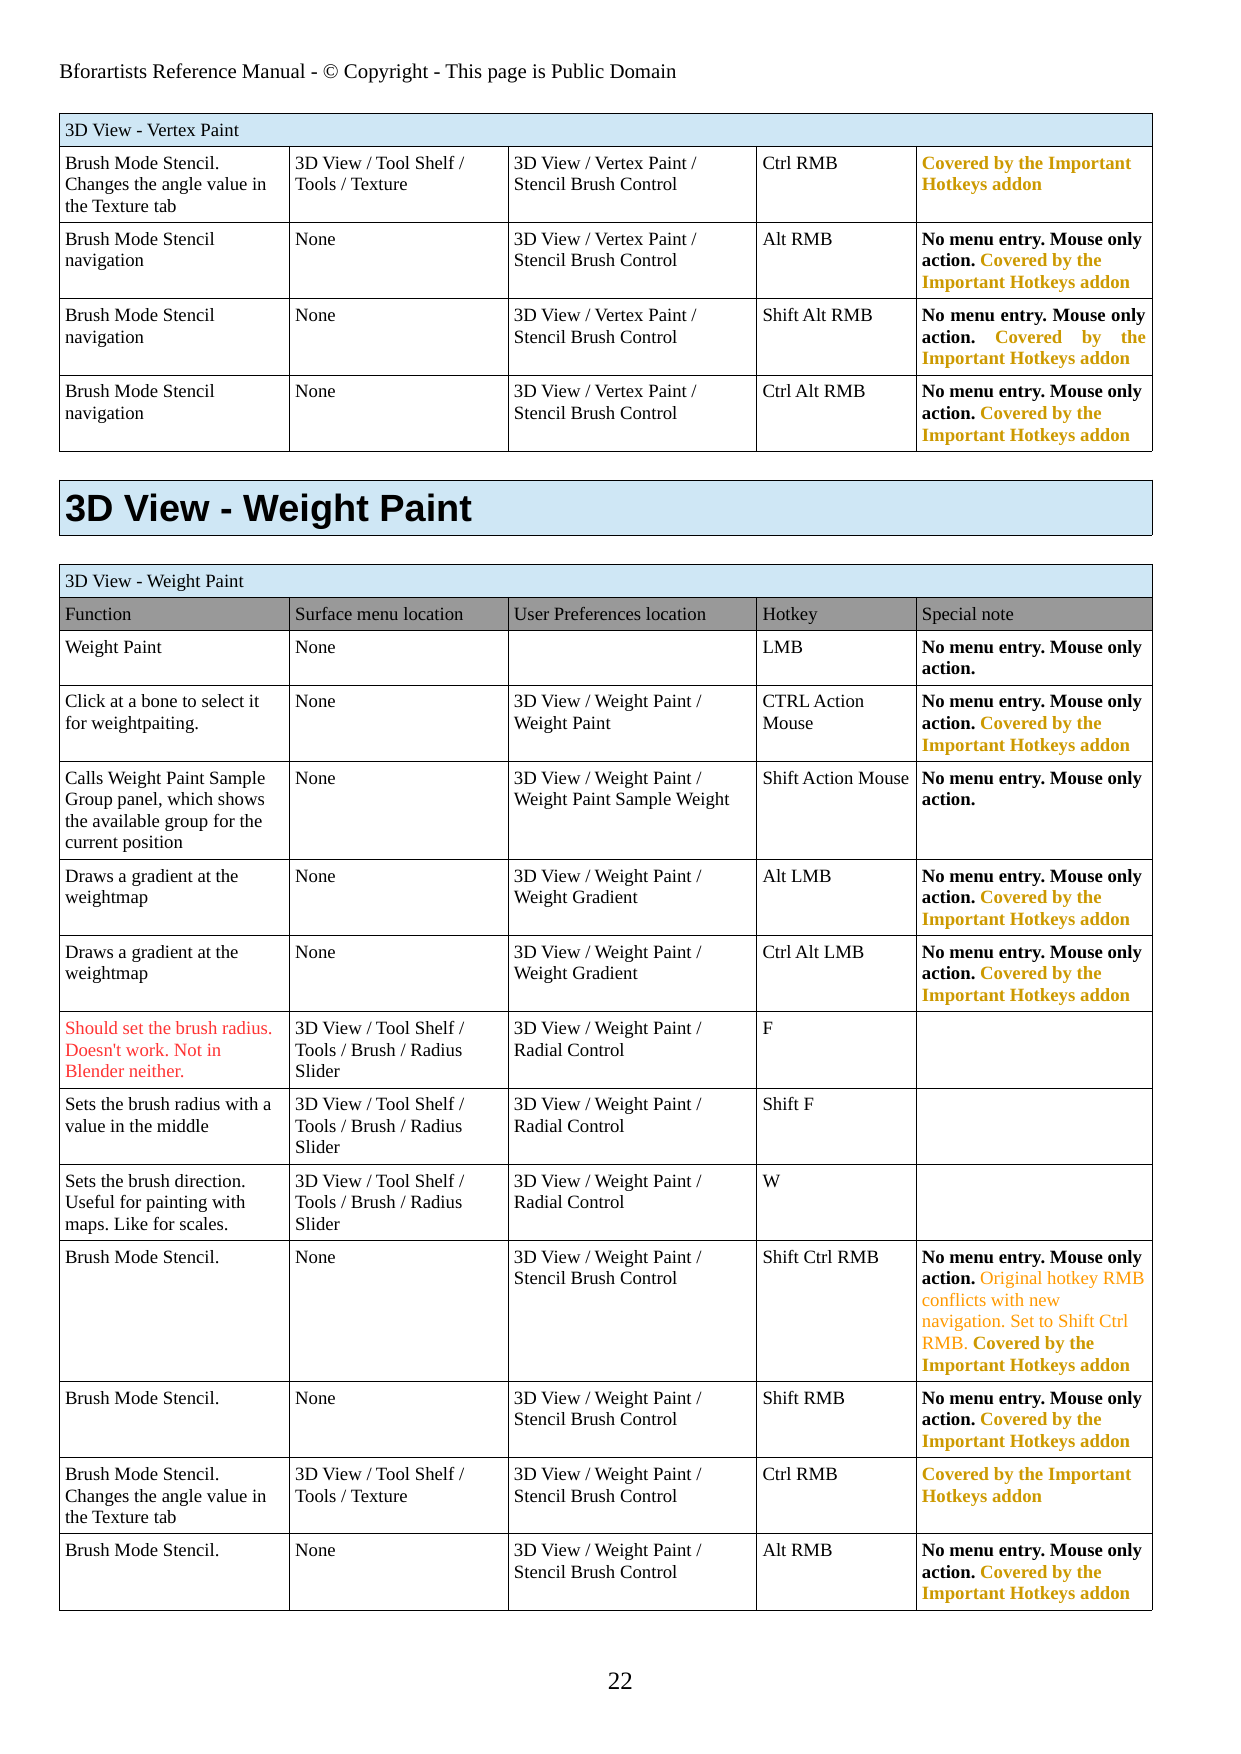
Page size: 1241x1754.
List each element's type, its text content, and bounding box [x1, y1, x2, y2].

table_cell Ctrl RMB [757, 1458, 916, 1533]
table_cell Alt RMB [757, 223, 916, 298]
table_cell Brush Mode Stencil. Changes the angle value in the Texture tab [60, 1458, 289, 1533]
table_cell None [290, 1534, 508, 1609]
table_cell No menu entry. Mouse only action. Covered by the Important Hotkeys addon [917, 936, 1152, 1011]
table_header 3D View - Weight Paint [60, 565, 1152, 597]
table_cell Brush Mode Stencil navigation [60, 223, 289, 298]
table_cell None [290, 686, 508, 761]
table_cell 3D View / Weight Paint / Stencil Brush Control [509, 1382, 756, 1457]
table_cell [917, 1089, 1152, 1164]
table_header 3D View - Vertex Paint [60, 114, 1152, 146]
table_cell User Preferences location [509, 598, 756, 630]
table_cell None [290, 860, 508, 935]
table_cell None [290, 936, 508, 1011]
table_cell Calls Weight Paint Sample Group panel, which shows the available group for the current position [60, 762, 289, 859]
table_cell None [290, 631, 508, 684]
table_cell No menu entry. Mouse only action. Covered by the Important Hotkeys addon [917, 1382, 1152, 1457]
table_cell CTRL Action Mouse [757, 686, 916, 761]
table_cell Draws a gradient at the weightmap [60, 936, 289, 1011]
table_cell W [757, 1165, 916, 1240]
table_cell No menu entry. Mouse only action. Covered by the Important Hotkeys addon [917, 1534, 1152, 1609]
table_cell Brush Mode Stencil navigation [60, 376, 289, 451]
table_cell Covered by the Important Hotkeys addon [917, 147, 1152, 222]
table_cell No menu entry. Mouse only action. Covered by the Important Hotkeys addon [917, 299, 1152, 374]
table_cell No menu entry. Mouse only action. [917, 762, 1152, 859]
table_cell [917, 1012, 1152, 1087]
table_cell Brush Mode Stencil. [60, 1382, 289, 1457]
table_cell Brush Mode Stencil. [60, 1241, 289, 1381]
table_cell No menu entry. Mouse only action. Covered by the Important Hotkeys addon [917, 376, 1152, 451]
table_cell 3D View / Tool Shelf / Tools / Brush / Radius Slider [290, 1165, 508, 1240]
table_cell No menu entry. Mouse only action. Covered by the Important Hotkeys addon [917, 223, 1152, 298]
table_cell 3D View / Tool Shelf / Tools / Texture [290, 1458, 508, 1533]
table_cell 3D View / Tool Shelf / Tools / Brush / Radius Slider [290, 1089, 508, 1164]
table_cell No menu entry. Mouse only action. Covered by the Important Hotkeys addon [917, 686, 1152, 761]
table_cell 3D View / Weight Paint / Weight Paint [509, 686, 756, 761]
table_cell No menu entry. Mouse only action. [917, 631, 1152, 684]
table_cell 3D View / Weight Paint / Weight Paint Sample Weight [509, 762, 756, 859]
table_cell 3D View / Weight Paint / Radial Control [509, 1165, 756, 1240]
table_cell Sets the brush radius with a value in the middle [60, 1089, 289, 1164]
table_cell Ctrl Alt LMB [757, 936, 916, 1011]
table_cell Shift F [757, 1089, 916, 1164]
table_cell 3D View / Weight Paint / Radial Control [509, 1089, 756, 1164]
table_cell Shift Ctrl RMB [757, 1241, 916, 1381]
table_cell Special note [917, 598, 1152, 630]
table_cell None [290, 376, 508, 451]
table_cell [917, 1165, 1152, 1240]
table_cell None [290, 1382, 508, 1457]
table_cell Click at a bone to select it for weightpaiting. [60, 686, 289, 761]
table_cell Shift RMB [757, 1382, 916, 1457]
table_cell Hotkey [757, 598, 916, 630]
table_cell Ctrl Alt RMB [757, 376, 916, 451]
table_cell No menu entry. Mouse only action. Original hotkey RMB conflicts with new navigation. Set to Shift Ctrl RMB. Covered by the Important Hotkeys addon [917, 1241, 1152, 1381]
table_cell Brush Mode Stencil. Changes the angle value in the Texture tab [60, 147, 289, 222]
table_cell Shift Action Mouse [757, 762, 916, 859]
table_cell 3D View / Weight Paint / Radial Control [509, 1012, 756, 1087]
table_cell None [290, 1241, 508, 1381]
table_cell 3D View / Weight Paint / Weight Gradient [509, 860, 756, 935]
table_cell Weight Paint [60, 631, 289, 684]
table_cell Alt RMB [757, 1534, 916, 1609]
table_cell Alt LMB [757, 860, 916, 935]
table_cell Brush Mode Stencil navigation [60, 299, 289, 374]
table_cell 3D View / Tool Shelf / Tools / Texture [290, 147, 508, 222]
table_header 3D View - Weight Paint [60, 481, 1152, 535]
table_cell 3D View / Vertex Paint / Stencil Brush Control [509, 376, 756, 451]
table_cell Function [60, 598, 289, 630]
table_cell Shift Alt RMB [757, 299, 916, 374]
table_cell 3D View / Weight Paint / Weight Gradient [509, 936, 756, 1011]
table_cell Surface menu location [290, 598, 508, 630]
table_cell F [757, 1012, 916, 1087]
table_cell None [290, 762, 508, 859]
table_cell [509, 631, 756, 684]
table_cell LMB [757, 631, 916, 684]
table_cell No menu entry. Mouse only action. Covered by the Important Hotkeys addon [917, 860, 1152, 935]
table_cell 3D View / Vertex Paint / Stencil Brush Control [509, 147, 756, 222]
table_cell 3D View / Weight Paint / Stencil Brush Control [509, 1458, 756, 1533]
table_cell 3D View / Vertex Paint / Stencil Brush Control [509, 223, 756, 298]
table_cell 3D View / Weight Paint / Stencil Brush Control [509, 1534, 756, 1609]
table_cell Covered by the Important Hotkeys addon [917, 1458, 1152, 1533]
table_cell Ctrl RMB [757, 147, 916, 222]
table_cell 3D View / Vertex Paint / Stencil Brush Control [509, 299, 756, 374]
table_cell Should set the brush radius. Doesn't work. Not in Blender neither. [60, 1012, 289, 1087]
table_cell Sets the brush direction. Useful for painting with maps. Like for scales. [60, 1165, 289, 1240]
table_cell None [290, 223, 508, 298]
table_cell 3D View / Weight Paint / Stencil Brush Control [509, 1241, 756, 1381]
table_cell Brush Mode Stencil. [60, 1534, 289, 1609]
table_cell None [290, 299, 508, 374]
table_cell Draws a gradient at the weightmap [60, 860, 289, 935]
table_cell 3D View / Tool Shelf / Tools / Brush / Radius Slider [290, 1012, 508, 1087]
